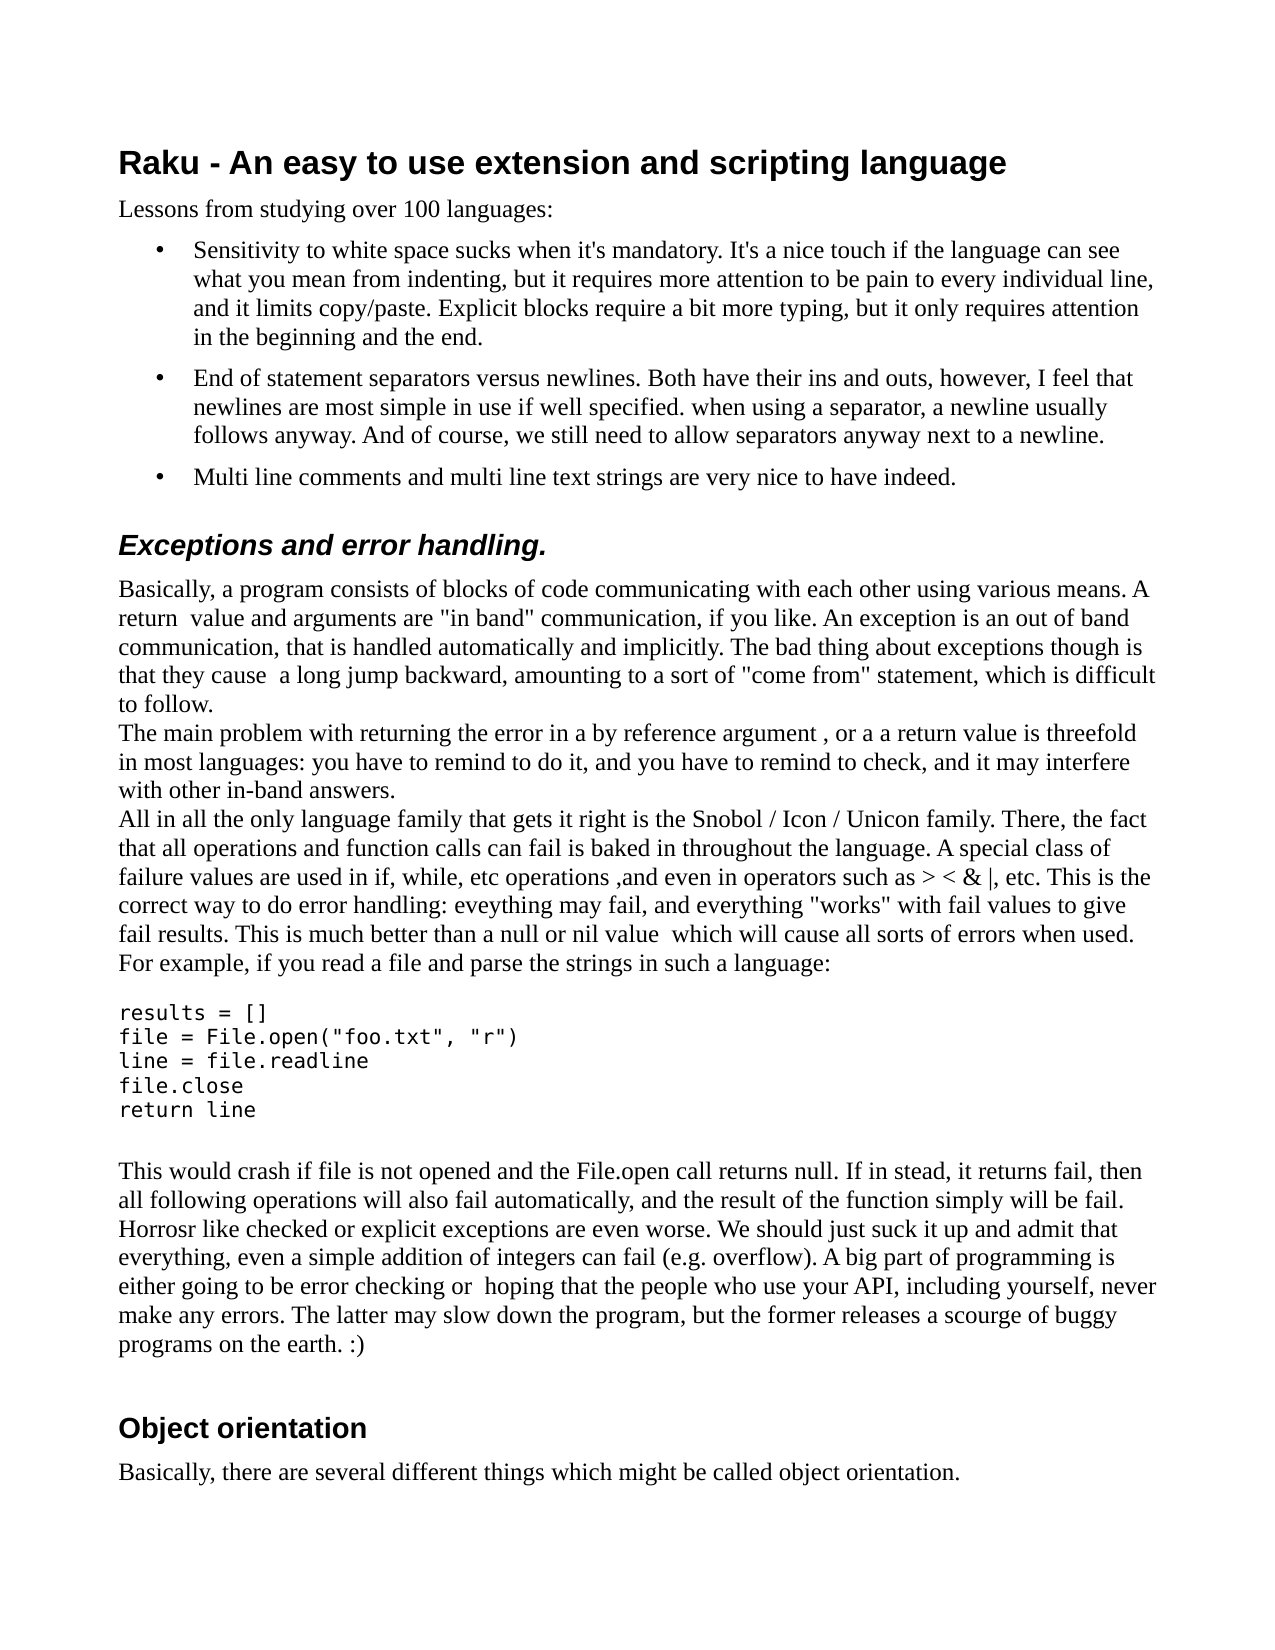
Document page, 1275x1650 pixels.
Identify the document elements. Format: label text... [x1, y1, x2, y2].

text line = file.readline [118, 1049, 1157, 1074]
text file = File.open("foo.txt", "r") [118, 1025, 1157, 1049]
list End of statement separators versus newlines. Both have their ins and outs, however, I feel that newlines are most simple in use if well specified. when using a separator, a newline usually follows anyway. And of course, we still need to allow separators anyway next to a newline. [156, 363, 1157, 449]
list Sensitivity to white space sucks when it's mandatory. It's a nice touch if the language can see what you mean from indenting, but it requires more attention to be pain to every individual line, and it limits copy/paste. Explicit blocks require a bit more typing, but it only requires attention in the beginning and the end. [156, 236, 1157, 351]
list Multi line comments and multi line text strings are very nice to have indeed. [156, 462, 1157, 491]
subtitle Raku - An easy to use extension and scripting language [118, 143, 1157, 182]
text This would crash if file is not opened and the File.open call returns null. If in stead, it returns fail, then all following operations will also fail automatically, and the result of the function simply will be fail. [118, 1156, 1157, 1214]
text Horrosr like checked or explicit exceptions are even worse. We should just suck it up and admit that everything, even a simple addition of integers can fail (e.g. overflow). A big part of programming is either going to be error checking or hoping that the people who use your API, including yourself, never make any errors. The latter may slow down the program, but the former releases a scourge of buggy programs on the earth. :) [118, 1214, 1157, 1357]
text Lessons from studying over 100 languages: [118, 194, 1157, 223]
subtitle Exceptions and error handling. [118, 528, 1157, 562]
text Basically, a program consists of blocks of code communicating with each other using various means. A return value and arguments are "in band" communication, if you like. An exception is an out of band communication, that is handled automatically and implicitly. The bad thing about exceptions though is that they cause a long jump backward, amounting to a sort of "come from" statement, which is difficult to follow. [118, 574, 1157, 718]
text All in all the only language family that gets it right is the Snobol / Icon / Unicon family. There, the fact that all operations and function calls can fail is baked in throughout the language. A special class of failure values are used in if, while, etc operations ,and even in operators such as > < & |, etc. This is the correct way to do error handling: eveything may fail, and everything "works" with fail values to give fail results. This is much better than a null or nil value which will cause all sorts of errors when used. [118, 804, 1157, 948]
text return line [118, 1098, 1157, 1122]
text Basically, there are several different things which might be called object orientation. [118, 1457, 1157, 1486]
text results = [] [118, 1001, 1157, 1025]
text The main problem with returning the error in a by reference argument , or a a return value is threefold in most languages: you have to remind to do it, and you have to remind to check, and it may interfere with other in-band answers. [118, 718, 1157, 804]
text For example, if you read a file and parse the strings in such a language: [118, 948, 1157, 977]
text file.close [118, 1074, 1157, 1098]
subtitle Object orientation [118, 1411, 1157, 1445]
